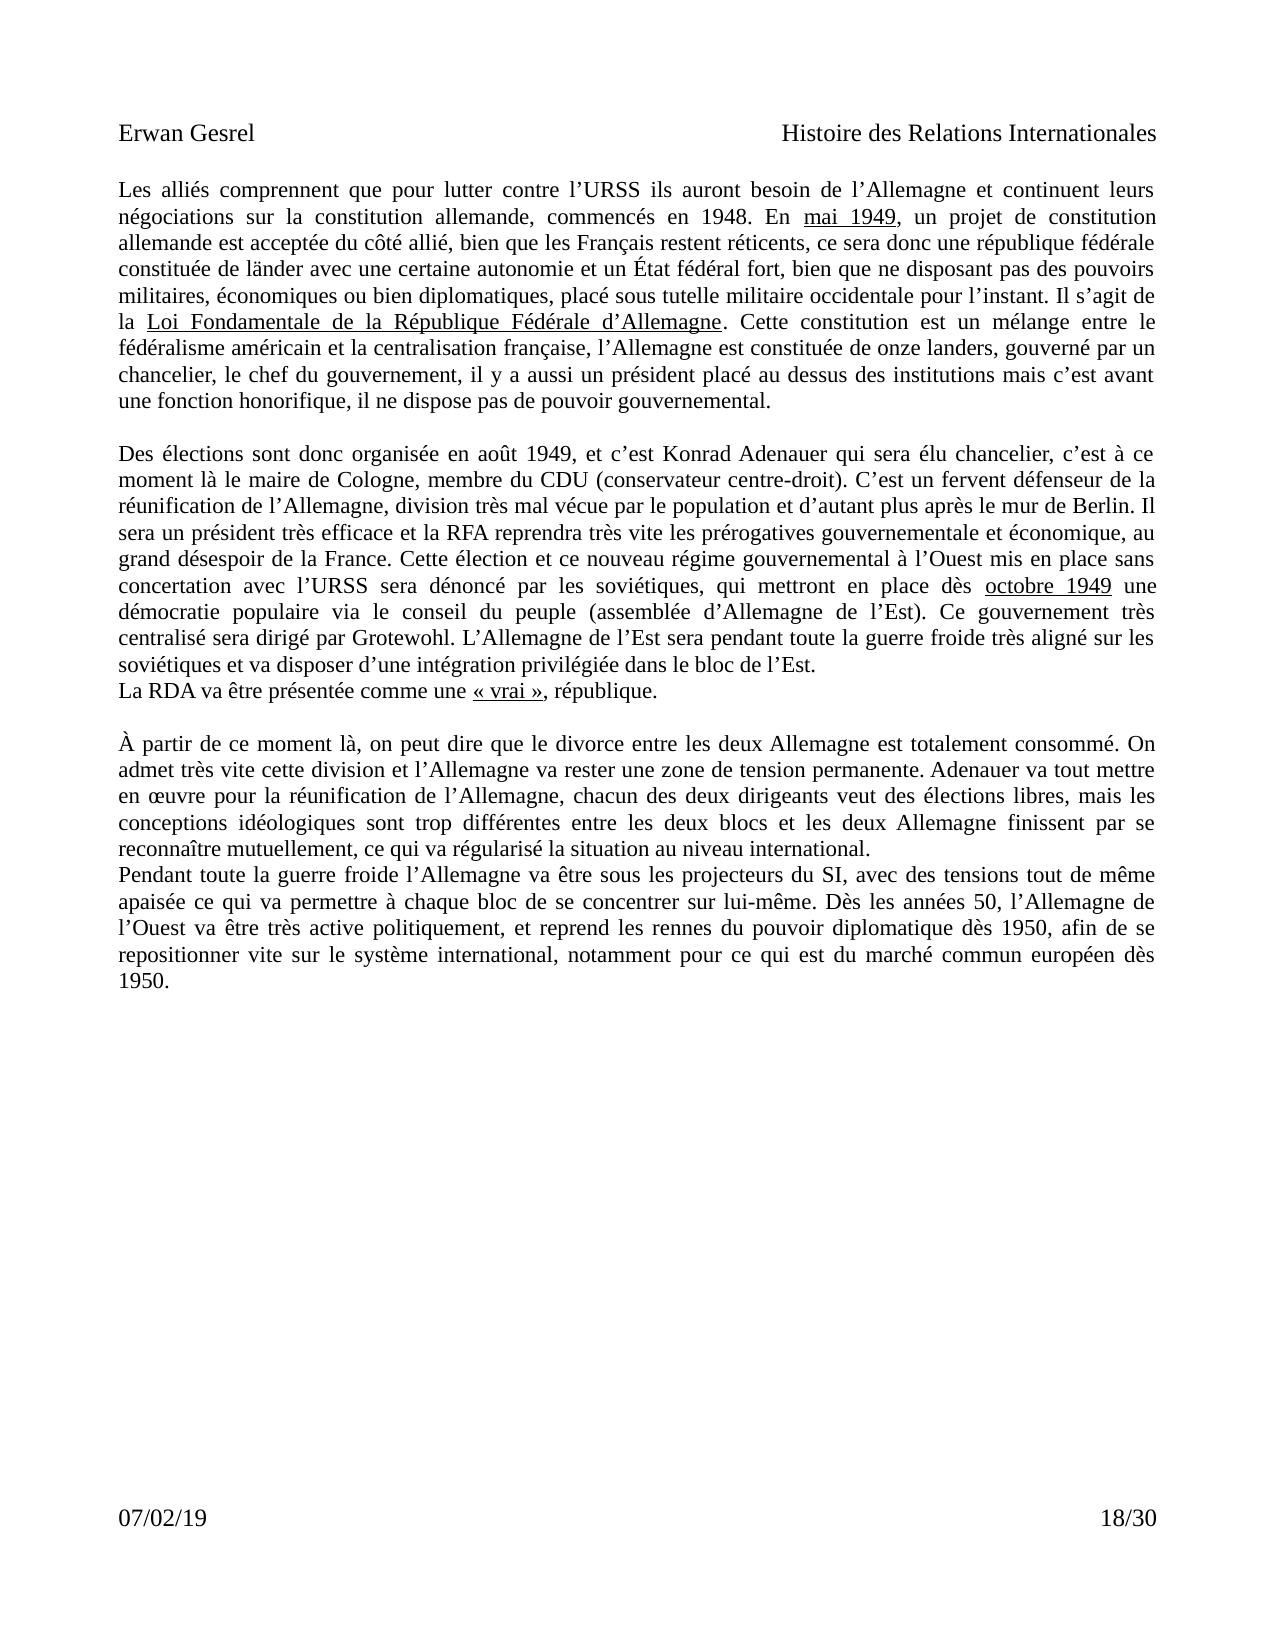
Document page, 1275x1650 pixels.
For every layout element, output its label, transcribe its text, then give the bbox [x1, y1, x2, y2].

text Des élections sont donc organisée en août 1949, et c’est Konrad Adenauer qui sera élu chancelier, c’est à ce moment là le maire de Cologne, membre du CDU (conservateur centre-droit). C’est un fervent défenseur de la réunification de l’Allemagne, division très mal vécue par le population et d’autant plus après le mur de Berlin. Il sera un président très efficace et la RFA reprendra très vite les prérogatives gouvernementale et économique, au grand désespoir de la France. Cette élection et ce nouveau régime gouvernemental à l’Ouest mis en place sans concertation avec l’URSS sera dénoncé par les soviétiques, qui mettront en place dès octobre 1949 une démocratie populaire via le conseil du peuple (assemblée d’Allemagne de l’Est). Ce gouvernement très centralisé sera dirigé par Grotewohl. L’Allemagne de l’Est sera pendant toute la guerre froide très aligné sur les soviétiques et va disposer d’une intégration privilégiée dans le bloc de l’Est. [118, 440, 1157, 677]
text Les alliés comprennent que pour lutter contre l’URSS ils auront besoin de l’Allemagne et continuent leurs négociations sur la constitution allemande, commencés en 1948. En mai 1949, un projet de constitution allemande est acceptée du côté allié, bien que les Français restent réticents, ce sera donc une république fédérale constituée de länder avec une certaine autonomie et un État fédéral fort, bien que ne disposant pas des pouvoirs militaires, économiques ou bien diplomatiques, placé sous tutelle militaire occidentale pour l’instant. Il s’agit de la Loi Fondamentale de la République Fédérale d’Allemagne. Cette constitution est un mélange entre le fédéralisme américain et la centralisation française, l’Allemagne est constituée de onze landers, gouverné par un chancelier, le chef du gouvernement, il y a aussi un président placé au dessus des institutions mais c’est avant une fonction honorifique, il ne dispose pas de pouvoir gouvernemental. [118, 176, 1157, 413]
text La RDA va être présentée comme une « vrai », république. [118, 677, 1157, 703]
text Pendant toute la guerre froide l’Allemagne va être sous les projecteurs du SI, avec des tensions tout de même apaisée ce qui va permettre à chaque bloc de se concentrer sur lui-même. Dès les années 50, l’Allemagne de l’Ouest va être très active politiquement, et reprend les rennes du pouvoir diplomatique dès 1950, afin de se repositionner vite sur le système international, notamment pour ce qui est du marché commun européen dès 1950. [118, 862, 1157, 993]
text À partir de ce moment là, on peut dire que le divorce entre les deux Allemagne est totalement consommé. On admet très vite cette division et l’Allemagne va rester une zone de tension permanente. Adenauer va tout mettre en œuvre pour la réunification de l’Allemagne, chacun des deux dirigeants veut des élections libres, mais les conceptions idéologiques sont trop différentes entre les deux blocs et les deux Allemagne finissent par se reconnaître mutuellement, ce qui va régularisé la situation au niveau international. [118, 730, 1157, 862]
